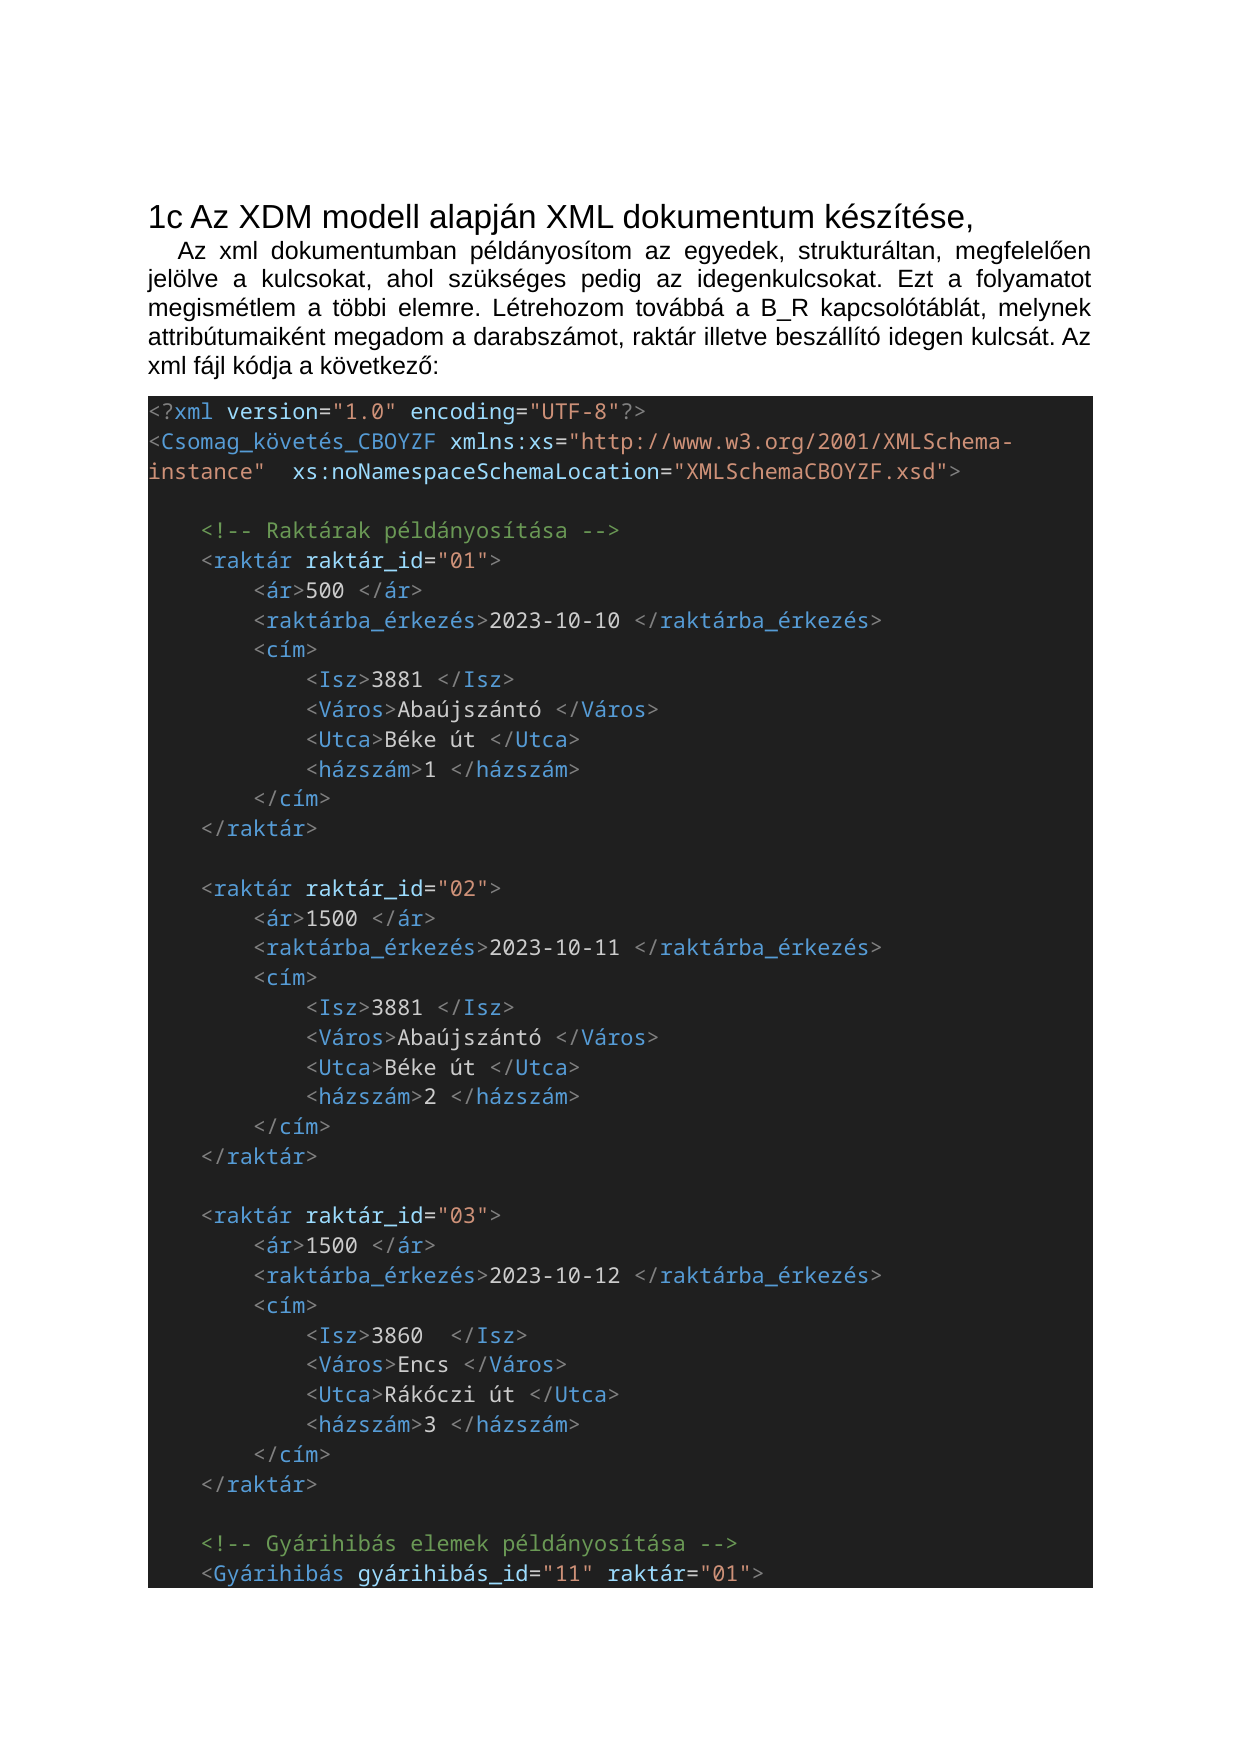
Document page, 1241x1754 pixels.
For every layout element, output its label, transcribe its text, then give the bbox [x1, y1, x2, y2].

text <ár>1500 </ár> [148, 902, 1093, 932]
text <Város>Abaújszántó </Város> [148, 1022, 1093, 1051]
text <cím> [148, 1290, 1093, 1319]
text <raktárba_érkezés>2023-10-10 </raktárba_érkezés> [148, 604, 1093, 634]
text <!-- Gyárihibás elemek példányosítása --> [148, 1528, 1093, 1558]
text <ár>1500 </ár> [148, 1230, 1093, 1260]
text <házszám>2 </házszám> [148, 1081, 1093, 1111]
text <Isz>3881 </Isz> [148, 664, 1093, 694]
text <raktár raktár_id="01"> [148, 545, 1093, 575]
text <Csomag_követés_CBOYZF xmlns:xs="http://www.w3.org/2001/XMLSchema-instance" xs:noNamespaceSchemaLocation="XMLSchemaCBOYZF.xsd"> [148, 426, 1093, 485]
text <ár>500 </ár> [148, 575, 1093, 604]
text Az xml dokumentumban példányosítom az egyedek, strukturáltan, megfelelően jelölve a kulcsokat, ahol szükséges pedig az idegenkulcsokat. Ezt a folyamatot megismétlem a többi elemre. Létrehozom továbbá a B_R kapcsolótáblát, melynek attribútumaiként megadom a darabszámot, raktár illetve beszállító idegen kulcsát. Az xml fájl kódja a következő: [148, 236, 1093, 379]
text <?xml version="1.0" encoding="UTF-8"?> [148, 396, 1093, 426]
text <cím> [148, 962, 1093, 992]
text <cím> [148, 634, 1093, 664]
text <Város>Encs </Város> [148, 1349, 1093, 1379]
text <Utca>Béke út </Utca> [148, 1051, 1093, 1081]
text <raktárba_érkezés>2023-10-12 </raktárba_érkezés> [148, 1260, 1093, 1290]
text <Isz>3881 </Isz> [148, 992, 1093, 1022]
text </raktár> [148, 813, 1093, 843]
text <házszám>1 </házszám> [148, 753, 1093, 783]
text <Utca>Rákóczi út </Utca> [148, 1379, 1093, 1409]
text <Utca>Béke út </Utca> [148, 724, 1093, 753]
text <raktárba_érkezés>2023-10-11 </raktárba_érkezés> [148, 932, 1093, 962]
text <raktár raktár_id="03"> [148, 1200, 1093, 1230]
text </raktár> [148, 1141, 1093, 1171]
text </cím> [148, 1439, 1093, 1468]
text <raktár raktár_id="02"> [148, 873, 1093, 902]
text <házszám>3 </házszám> [148, 1409, 1093, 1439]
text <!-- Raktárak példányosítása --> [148, 515, 1093, 545]
text <Isz>3860 </Isz> [148, 1319, 1093, 1349]
text <Város>Abaújszántó </Város> [148, 694, 1093, 724]
text <Gyárihibás gyárihibás_id="11" raktár="01"> [148, 1558, 1093, 1588]
subtitle 1c Az XDM modell alapján XML dokumentum készítése, [148, 197, 1093, 236]
text </cím> [148, 1111, 1093, 1141]
text </cím> [148, 783, 1093, 813]
text </raktár> [148, 1468, 1093, 1498]
